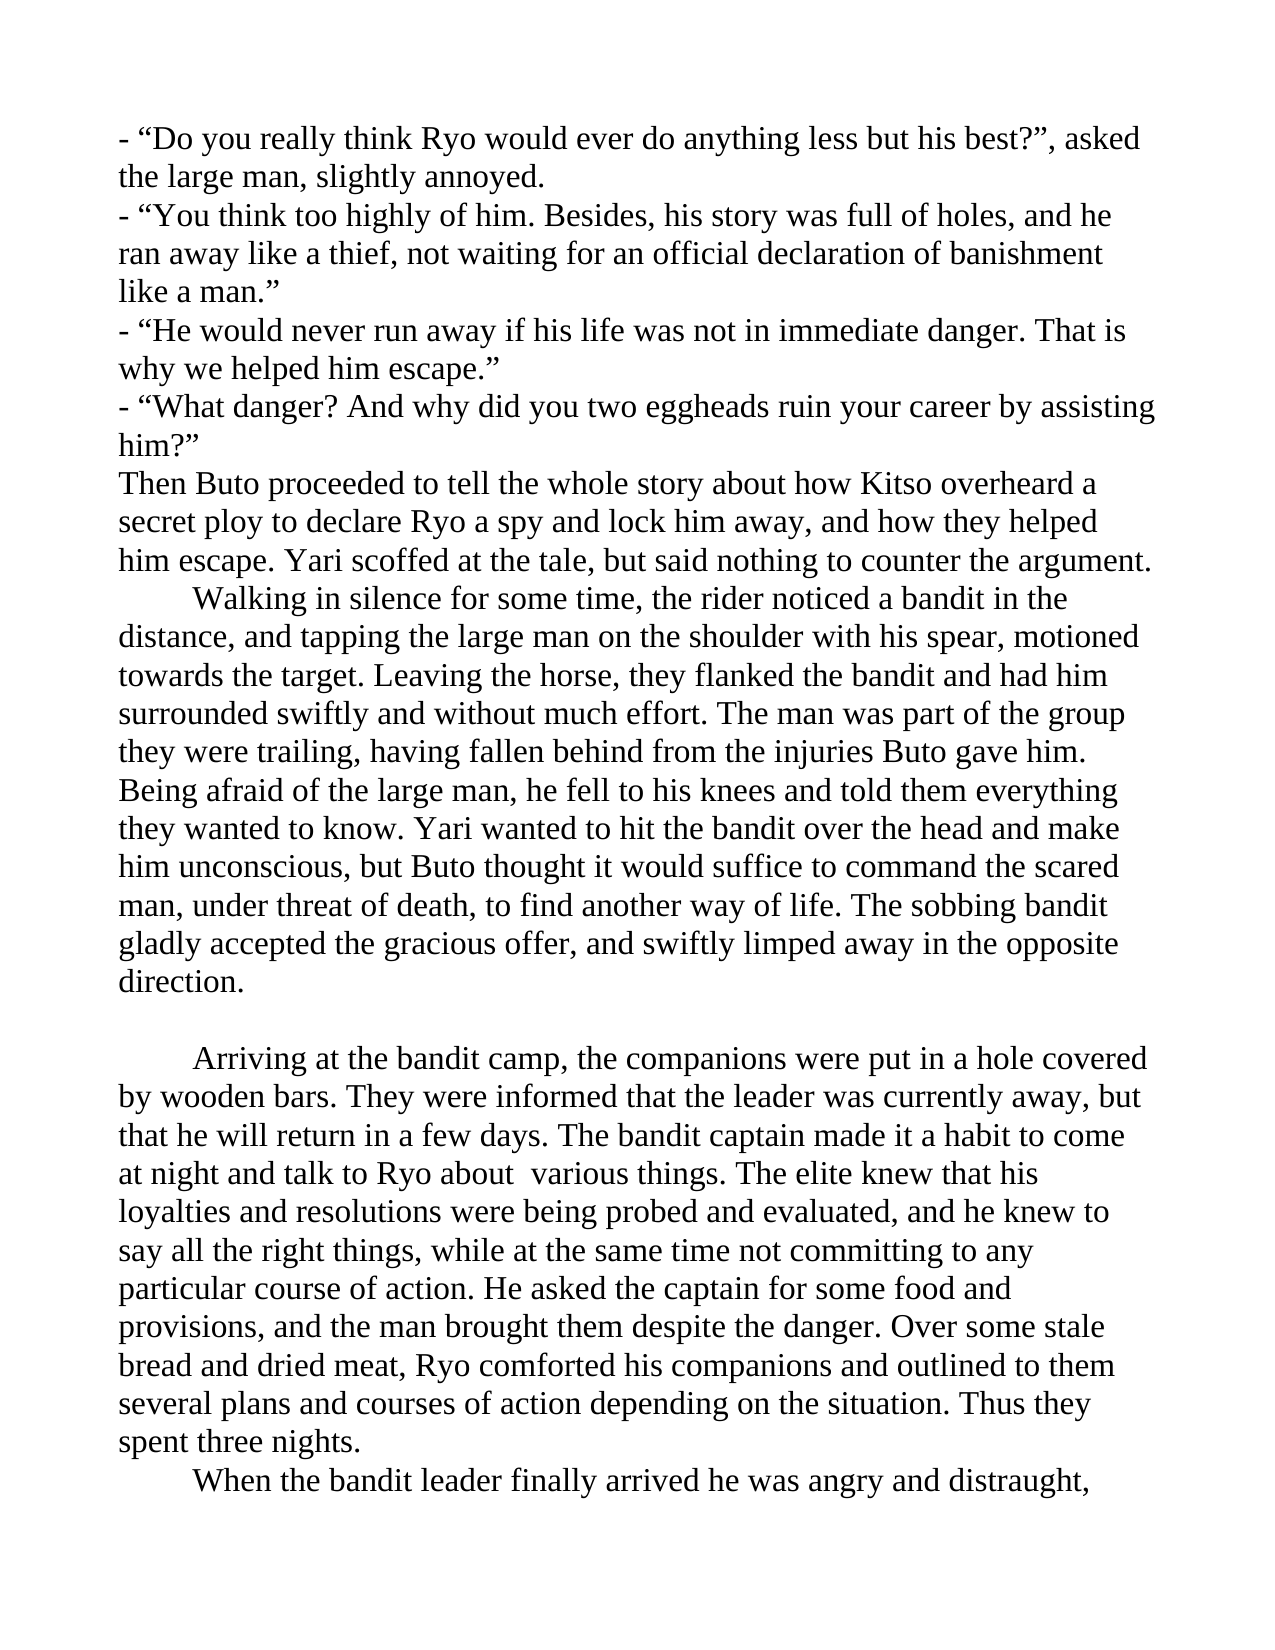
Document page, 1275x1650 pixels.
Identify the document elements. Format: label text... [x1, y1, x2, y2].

text When the bandit leader finally arrived he was angry and distraught, [118, 1460, 1157, 1498]
text - “You think too highly of him. Besides, his story was full of holes, and he ran away like a thief, not waiting for an official declaration of banishment like a man.” [118, 195, 1157, 310]
text - “What danger? And why did you two eggheads ruin your career by assisting him?” [118, 386, 1157, 463]
text Walking in silence for some time, the rider noticed a bandit in the distance, and tapping the large man on the shoulder with his spear, motioned towards the target. Leaving the horse, they flanked the bandit and had him surrounded swiftly and without much effort. The man was part of the group they were trailing, having fallen behind from the injuries Buto gave him. Being afraid of the large man, he fell to his knees and told them everything they wanted to know. Yari wanted to hit the bandit over the head and make him unconscious, but Buto thought it would suffice to command the scared man, under threat of death, to find another way of life. The sobbing bandit gladly accepted the gracious offer, and swiftly limped away in the opposite direction. [118, 578, 1157, 1000]
text - “Do you really think Ryo would ever do anything less but his best?”, asked the large man, slightly annoyed. [118, 118, 1157, 195]
text - “He would never run away if his life was not in immediate danger. That is why we helped him escape.” [118, 310, 1157, 386]
text Then Buto proceeded to tell the whole story about how Kitso overheard a secret ploy to declare Ryo a spy and lock him away, and how they helped him escape. Yari scoffed at the tale, but said nothing to counter the argument. [118, 463, 1157, 578]
text Arriving at the bandit camp, the companions were put in a hole covered by wooden bars. They were informed that the leader was currently away, but that he will return in a few days. The bandit captain made it a habit to come at night and talk to Ryo about various things. The elite knew that his loyalties and resolutions were being probed and evaluated, and he knew to say all the right things, while at the same time not committing to any particular course of action. He asked the captain for some food and provisions, and the man brought them despite the danger. Over some stale bread and dried meat, Ryo comforted his companions and outlined to them several plans and courses of action depending on the situation. Thus they spent three nights. [118, 1038, 1157, 1460]
